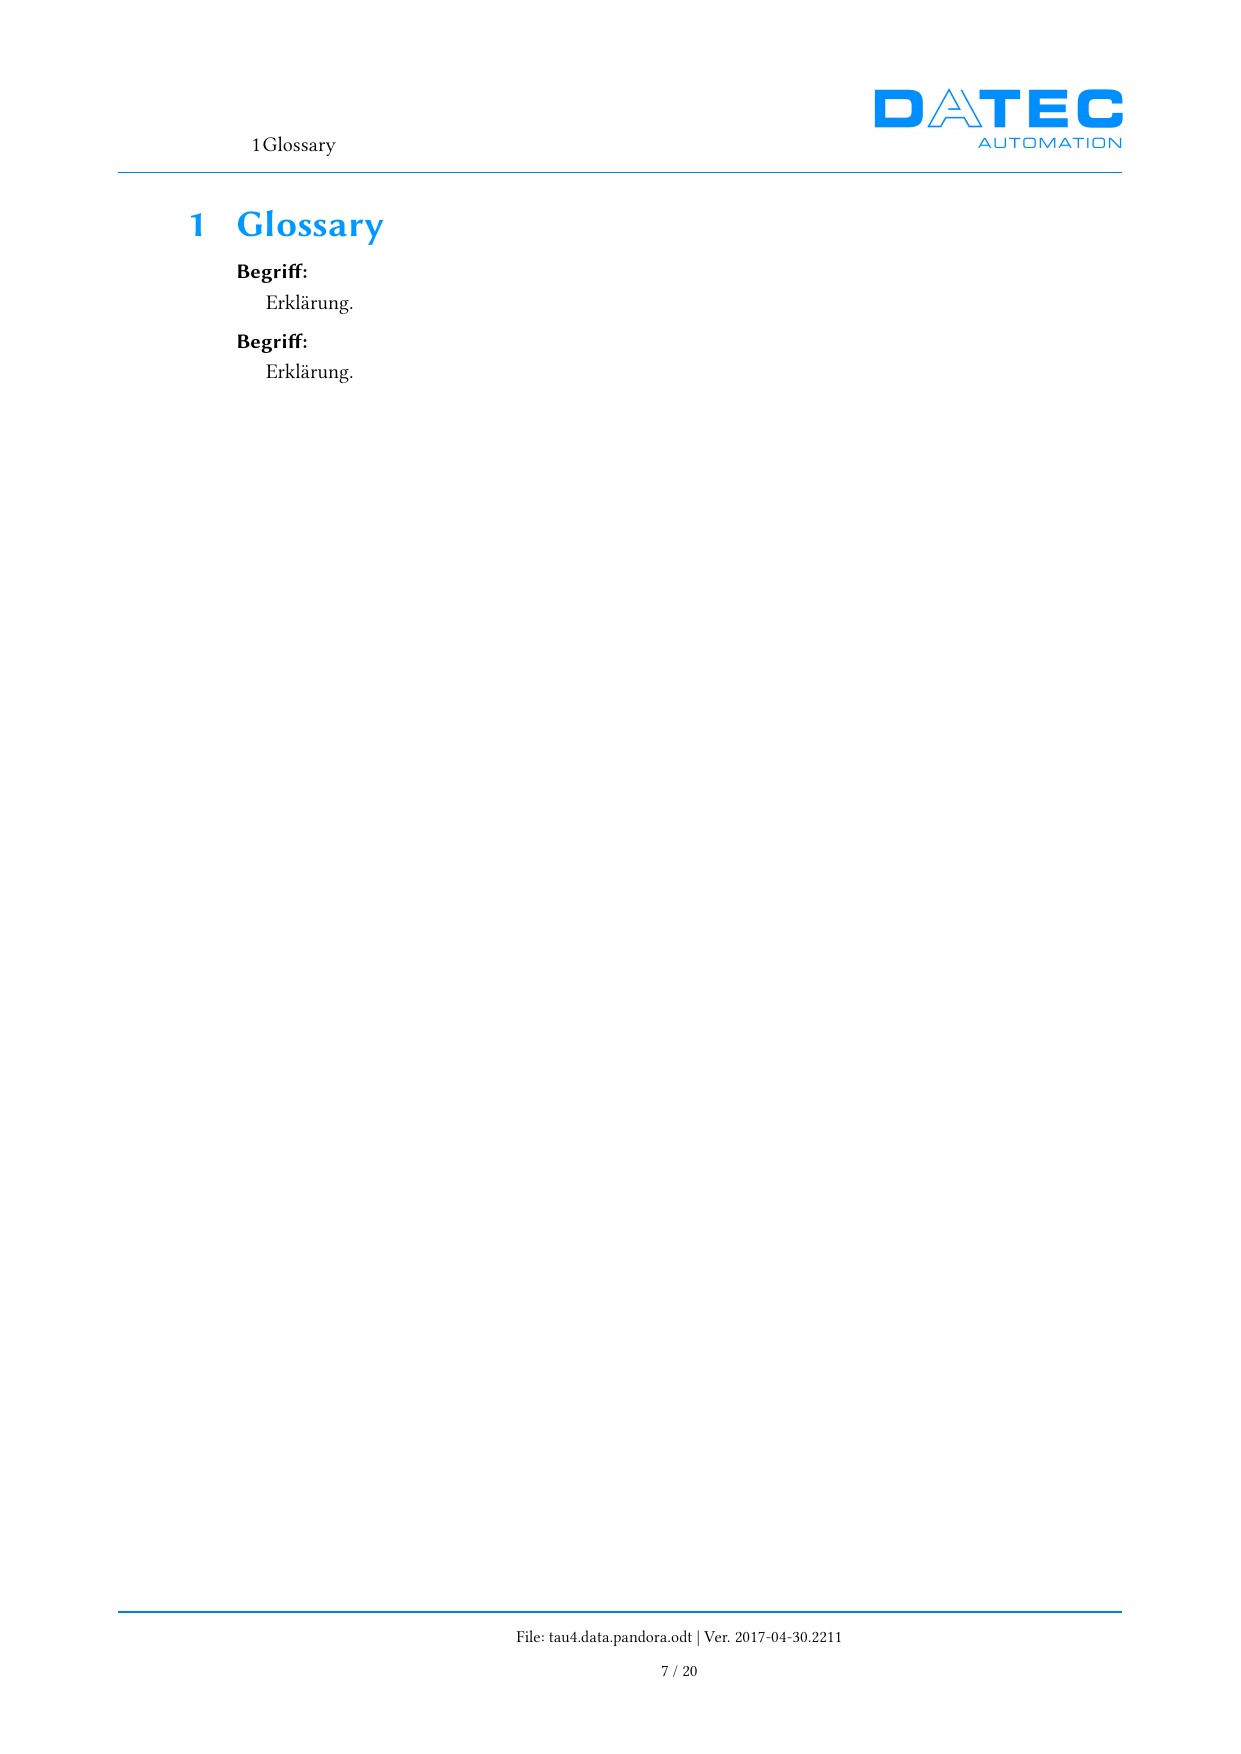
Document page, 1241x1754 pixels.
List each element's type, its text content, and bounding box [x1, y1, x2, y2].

picture [874, 88, 1123, 148]
text Erklärung. [266, 360, 1122, 384]
subtitle Glossary [207, 202, 1122, 245]
subtitle Begriff: [236, 329, 1122, 353]
text Erklärung. [266, 291, 1122, 314]
subtitle Begriff: [236, 260, 1122, 284]
